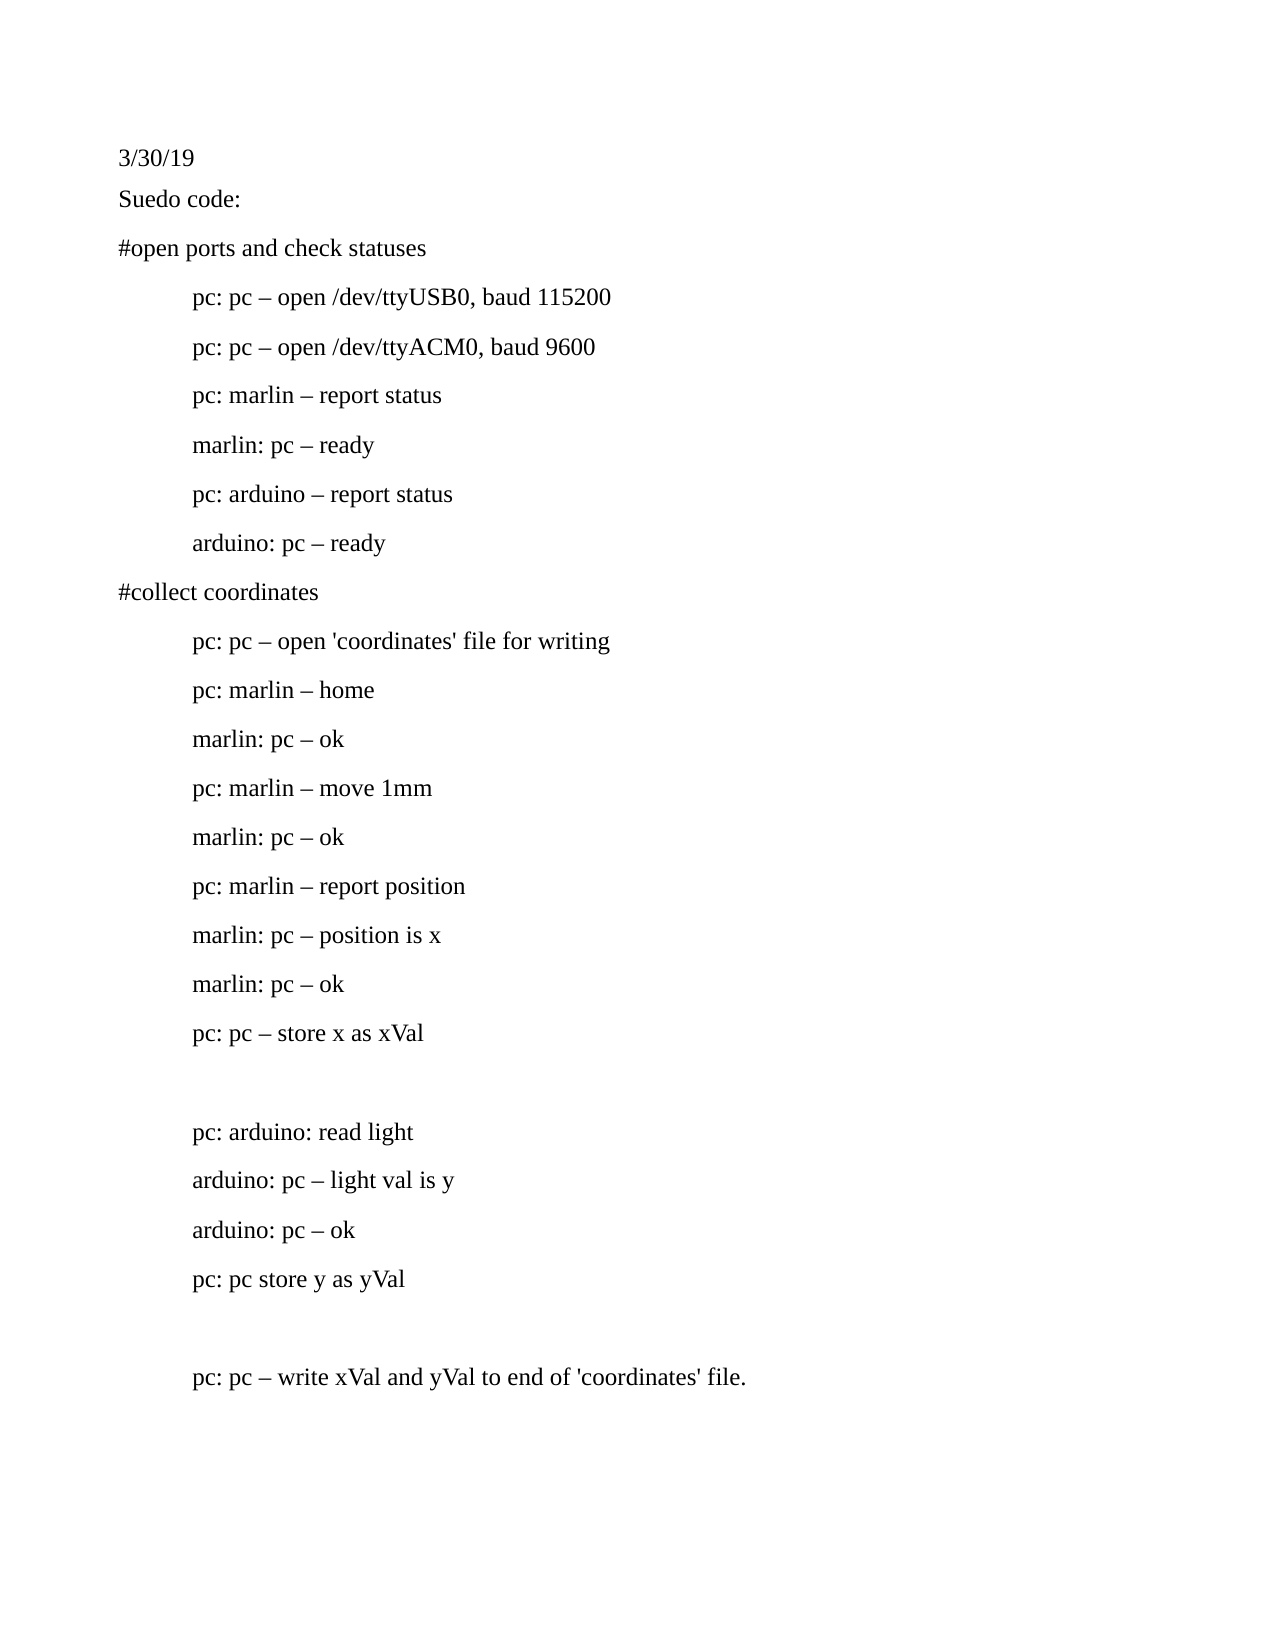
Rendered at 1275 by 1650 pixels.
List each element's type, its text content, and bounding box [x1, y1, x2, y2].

text Suedo code: [118, 184, 1157, 213]
text pc: marlin – report position [118, 871, 1157, 900]
text marlin: pc – ready [118, 430, 1157, 458]
text #collect coordinates [118, 577, 1157, 606]
text arduino: pc – light val is y [118, 1166, 1157, 1194]
text arduino: pc – ready [118, 528, 1157, 557]
text pc: marlin – report status [118, 381, 1157, 409]
text pc: arduino – report status [118, 479, 1157, 507]
subtitle 3/30/19 [118, 143, 1157, 172]
text pc: pc – open /dev/ttyUSB0, baud 115200 [118, 282, 1157, 311]
text #open ports and check statuses [118, 233, 1157, 262]
text pc: marlin – move 1mm [118, 773, 1157, 802]
text pc: pc – store x as xVal [118, 1018, 1157, 1047]
text arduino: pc – ok [118, 1215, 1157, 1243]
text marlin: pc – ok [118, 822, 1157, 851]
text pc: marlin – home [118, 675, 1157, 704]
text marlin: pc – position is x [118, 920, 1157, 949]
text marlin: pc – ok [118, 969, 1157, 998]
text pc: pc – write xVal and yVal to end of 'coordinates' file. [118, 1362, 1157, 1391]
text pc: pc – open 'coordinates' file for writing [118, 626, 1157, 655]
text pc: pc – open /dev/ttyACM0, baud 9600 [118, 332, 1157, 360]
text marlin: pc – ok [118, 724, 1157, 753]
text pc: arduino: read light [118, 1117, 1157, 1145]
text pc: pc store y as yVal [118, 1264, 1157, 1292]
